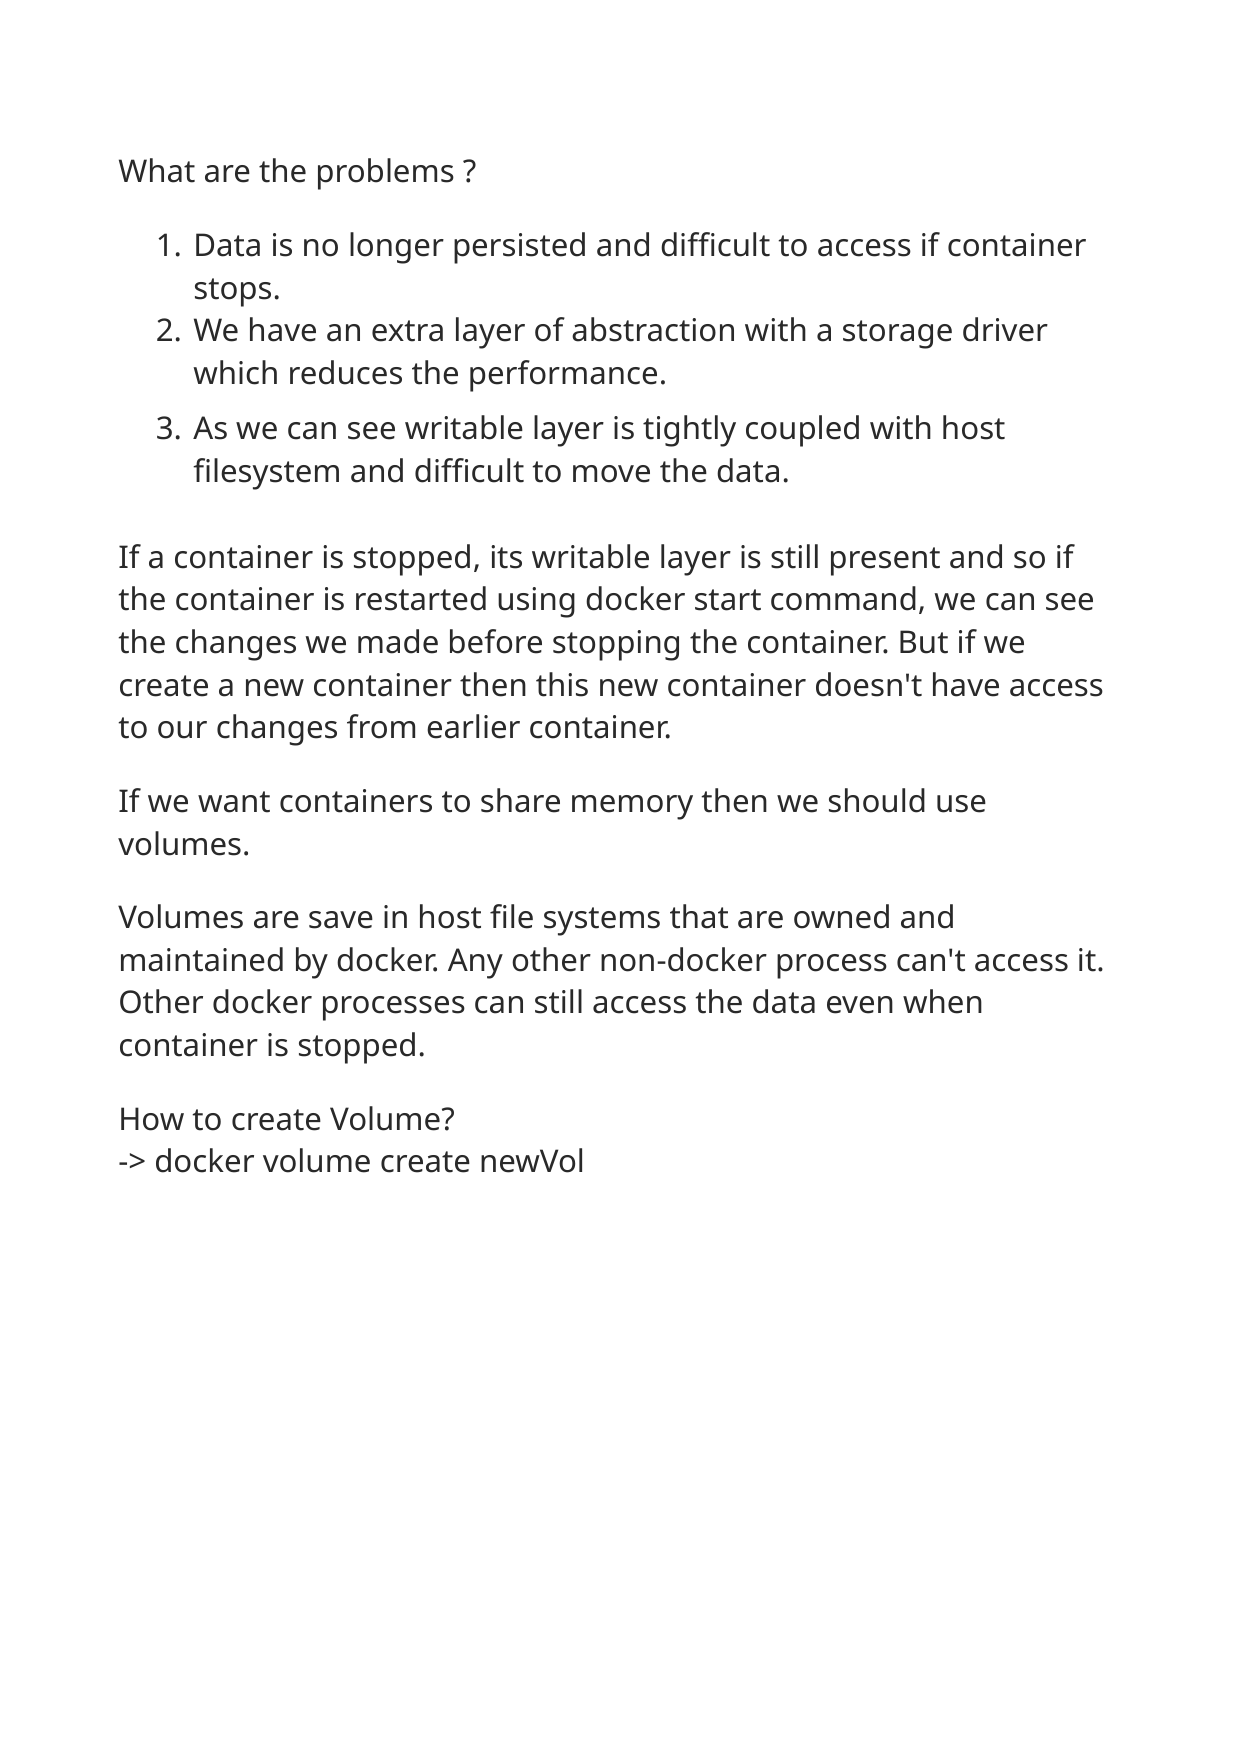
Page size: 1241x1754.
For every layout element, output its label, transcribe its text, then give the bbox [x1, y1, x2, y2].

list As we can see writable layer is tightly coupled with host filesystem and difficult to move the data. [156, 406, 1122, 491]
text How to create Volume? [118, 1097, 1122, 1139]
text If we want containers to share memory then we should use volumes. [118, 779, 1122, 864]
list We have an extra layer of abstraction with a storage driver which reduces the performance. [156, 308, 1122, 393]
list Data is no longer persisted and difficult to access if container stops. [156, 223, 1122, 308]
text If a container is stopped, its writable layer is still present and so if the container is restarted using docker start command, we can see the changes we made before stopping the container. But if we create a new container then this new container doesn't have access to our changes from earlier container. [118, 535, 1122, 748]
text What are the problems ? [118, 149, 1122, 192]
text Volumes are save in host file systems that are owned and maintained by docker. Any other non-docker process can't access it. Other docker processes can still access the data even when container is stopped. [118, 895, 1122, 1066]
text -> docker volume create newVol [118, 1139, 1122, 1182]
